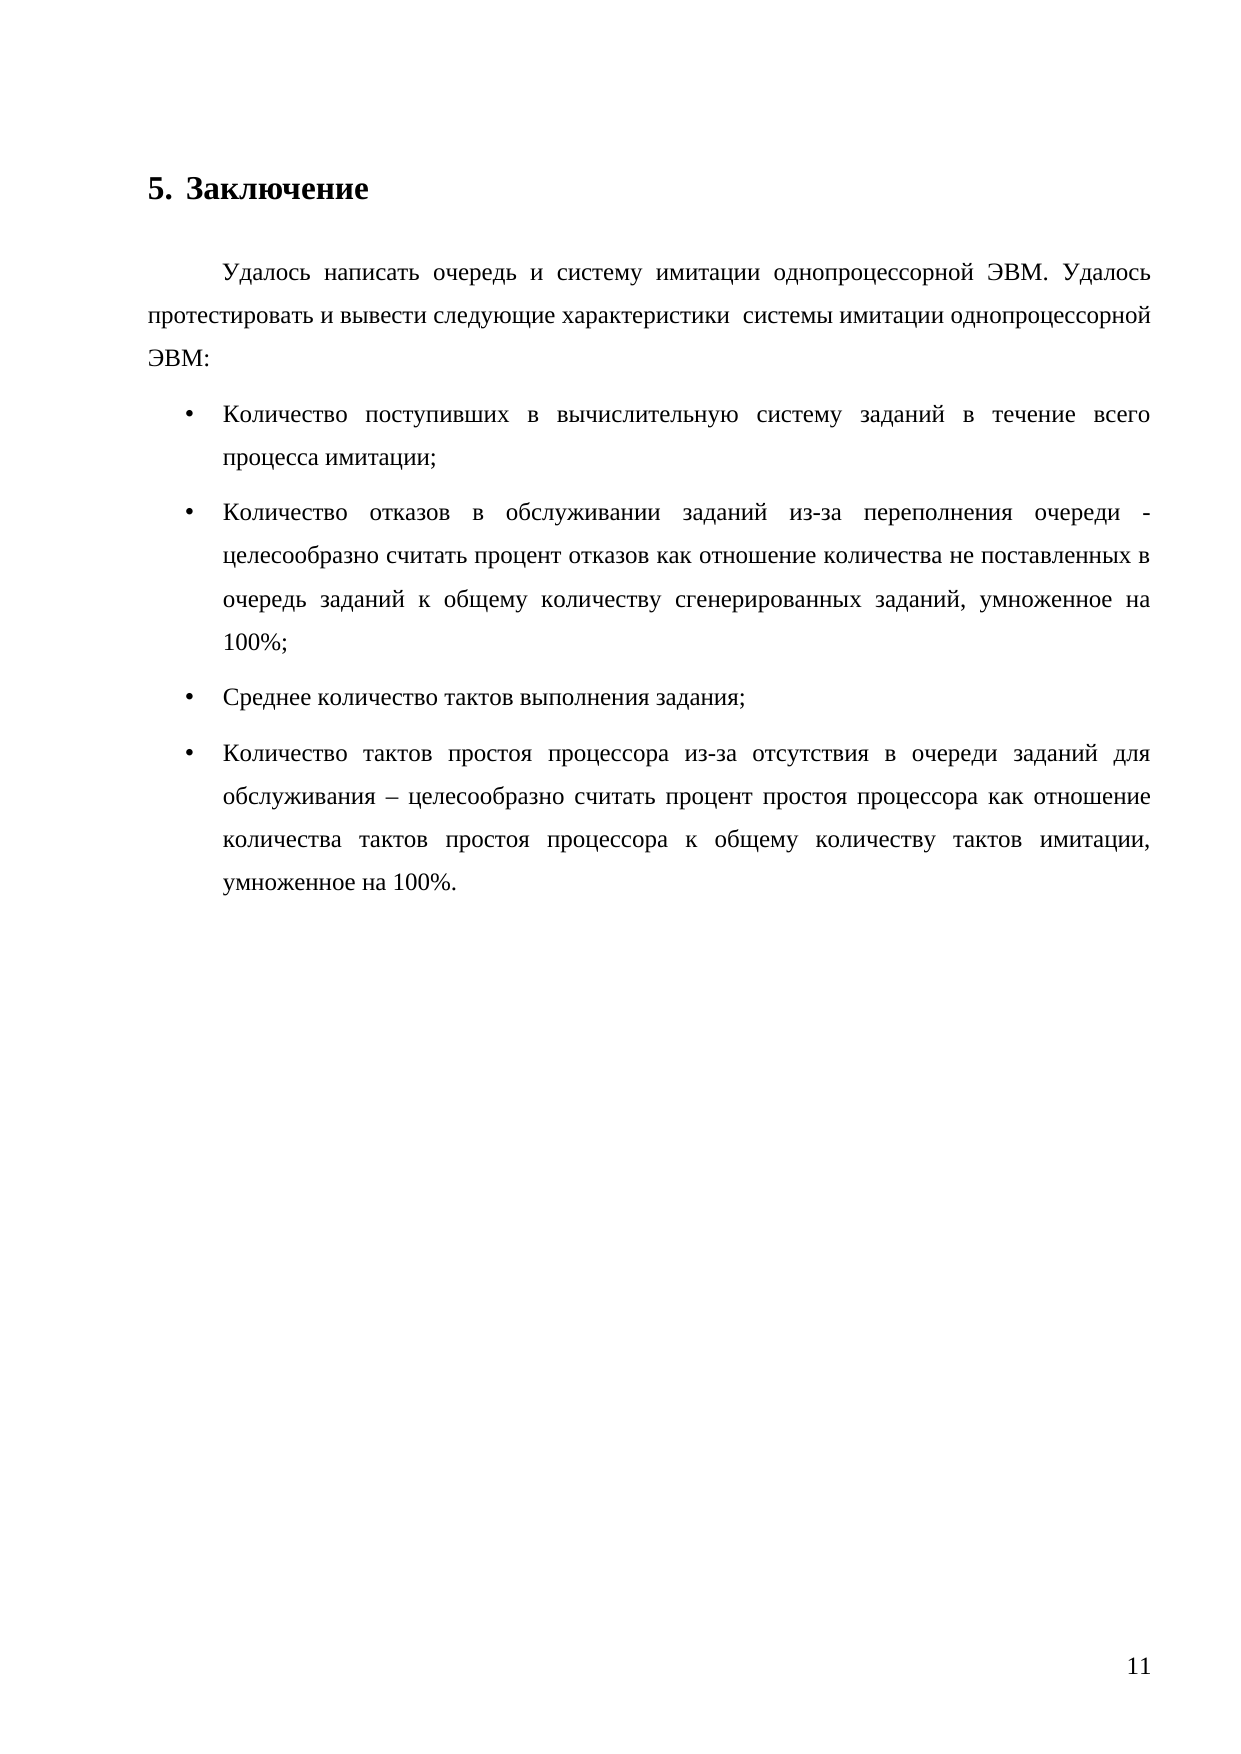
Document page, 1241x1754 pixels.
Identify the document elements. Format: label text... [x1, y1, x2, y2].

list Количество тактов простоя процессора из-за отсутствия в очереди заданий для обслуживания – целесообразно считать процент простоя процессора как отношение количества тактов простоя процессора к общему количеству тактов имитации, умноженное на 100%. [185, 738, 1152, 896]
subtitle Заключение [148, 168, 1152, 207]
text Удалось написать очередь и систему имитации однопроцессорной ЭВМ. Удалось протестировать и вывести следующие характеристики системы имитации однопроцессорной ЭВМ: [148, 257, 1152, 372]
list Среднее количество тактов выполнения задания; [185, 682, 1152, 711]
list Количество отказов в обслуживании заданий из-за переполнения очереди - целесообразно считать процент отказов как отношение количества не поставленных в очередь заданий к общему количеству сгенерированных заданий, умноженное на 100%; [185, 497, 1152, 656]
list Количество поступивших в вычислительную систему заданий в течение всего процесса имитации; [185, 399, 1152, 471]
